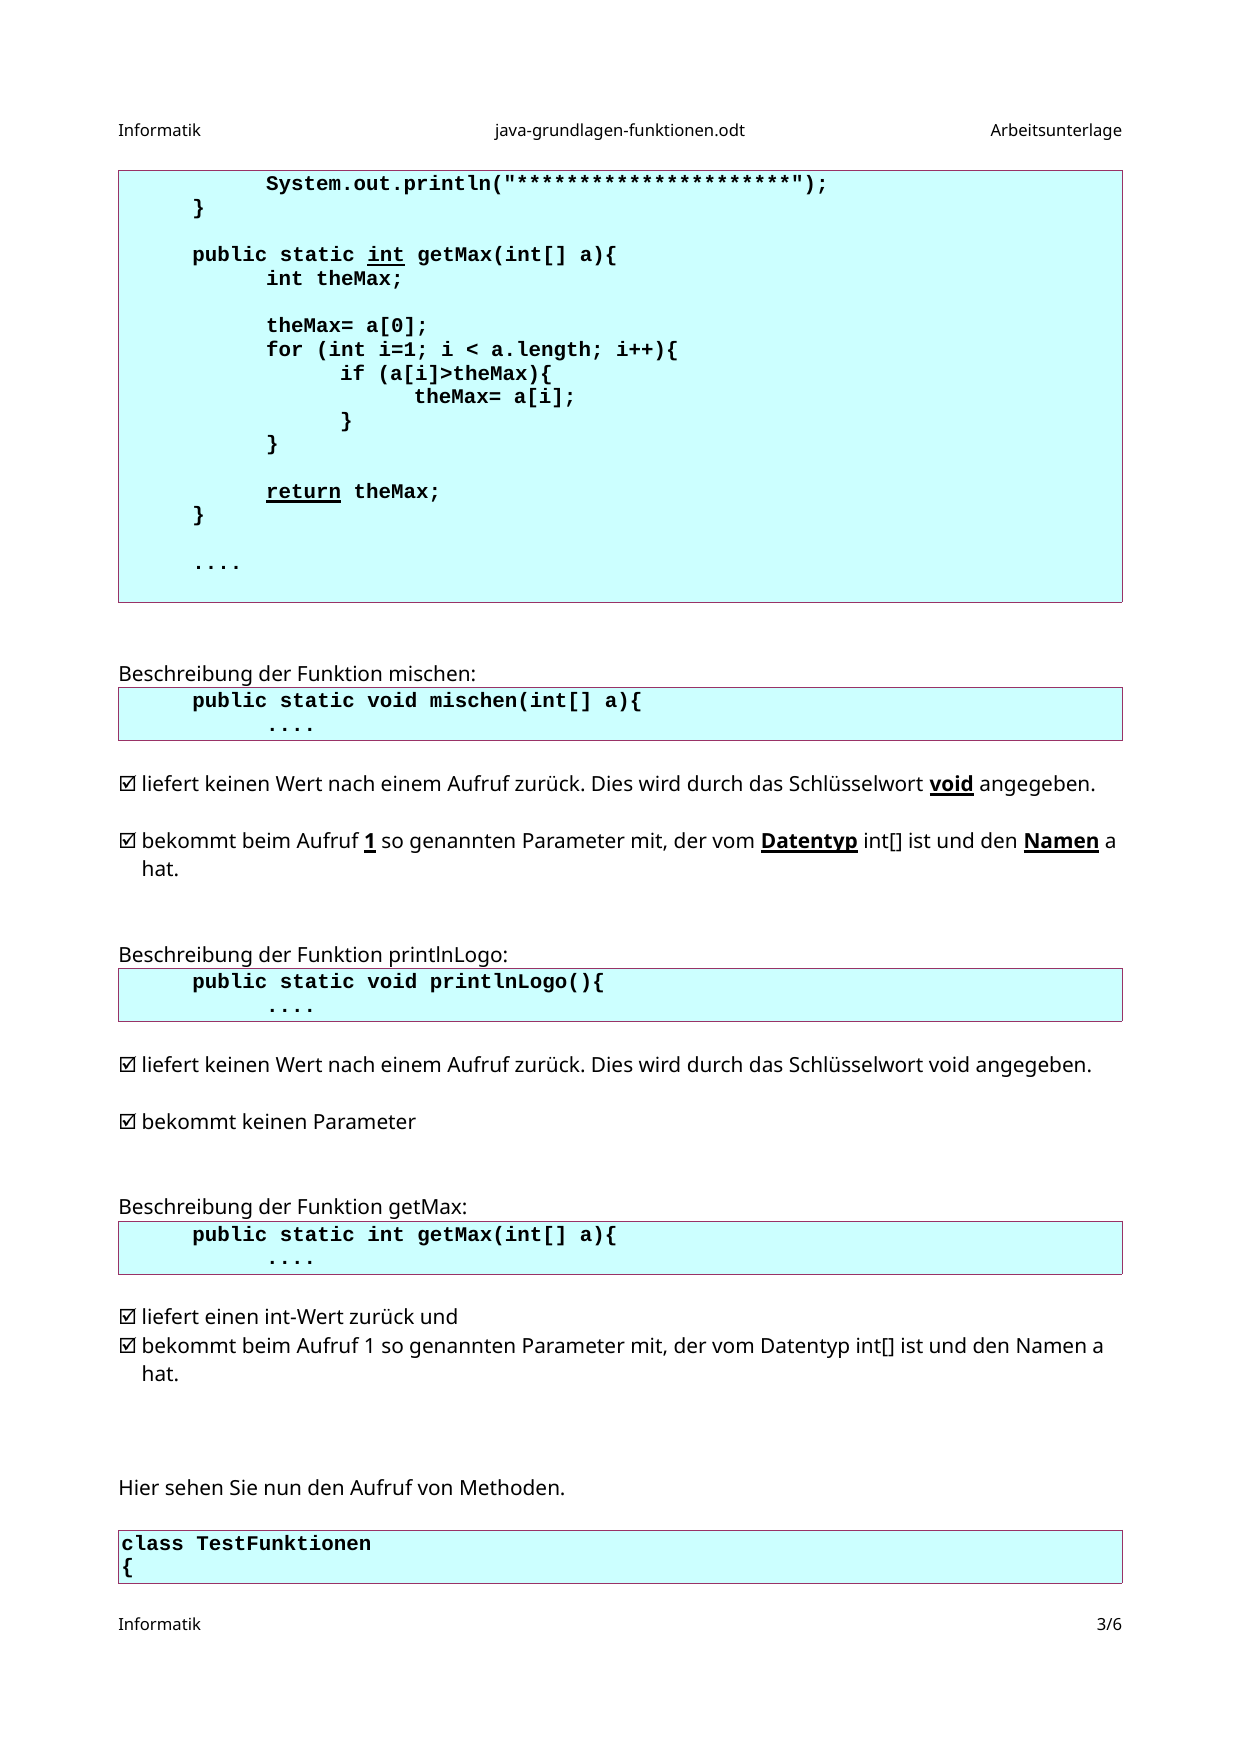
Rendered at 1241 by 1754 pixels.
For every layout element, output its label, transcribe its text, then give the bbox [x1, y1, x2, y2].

text int theMax; [119, 265, 1122, 288]
text for (int i=1; i < a.length; i++){ [119, 336, 1122, 359]
list bekommt beim Aufruf 1 so genannten Parameter mit, der vom Datentyp int[] ist und den Namen a hat. [118, 826, 1122, 883]
text } [119, 501, 1122, 525]
text } [119, 194, 1122, 218]
text Beschreibung der Funktion printlnLogo: [118, 940, 1122, 968]
text public static void printlnLogo(){ [119, 969, 1122, 992]
list liefert einen int-Wert zurück und [118, 1302, 1122, 1331]
text Beschreibung der Funktion getMax: [118, 1192, 1122, 1221]
text .... [119, 992, 1122, 1021]
text Beschreibung der Funktion mischen: [118, 659, 1122, 687]
text public static int getMax(int[] a){ [119, 241, 1122, 265]
text if (a[i]>theMax){ [119, 359, 1122, 383]
text } [119, 407, 1122, 430]
text public static void mischen(int[] a){ [119, 688, 1122, 711]
text } [119, 430, 1122, 454]
text public static int getMax(int[] a){ [119, 1222, 1122, 1244]
text .... [119, 711, 1122, 740]
text .... [119, 549, 1122, 572]
list liefert keinen Wert nach einem Aufruf zurück. Dies wird durch das Schlüsselwort void angegeben. [118, 769, 1122, 797]
text class TestFunktionen [119, 1531, 1122, 1553]
text Hier sehen Sie nun den Aufruf von Methoden. [118, 1473, 1122, 1501]
text .... [119, 1244, 1122, 1274]
list liefert keinen Wert nach einem Aufruf zurück. Dies wird durch das Schlüsselwort void angegeben. [118, 1050, 1122, 1078]
text return theMax; [119, 478, 1122, 501]
list bekommt keinen Parameter [118, 1107, 1122, 1135]
text theMax= a[0]; [119, 312, 1122, 336]
text { [119, 1553, 1122, 1583]
text System.out.println("**********************"); [119, 171, 1122, 194]
list bekommt beim Aufruf 1 so genannten Parameter mit, der vom Datentyp int[] ist und den Namen a hat. [118, 1331, 1122, 1388]
text theMax= a[i]; [119, 383, 1122, 407]
